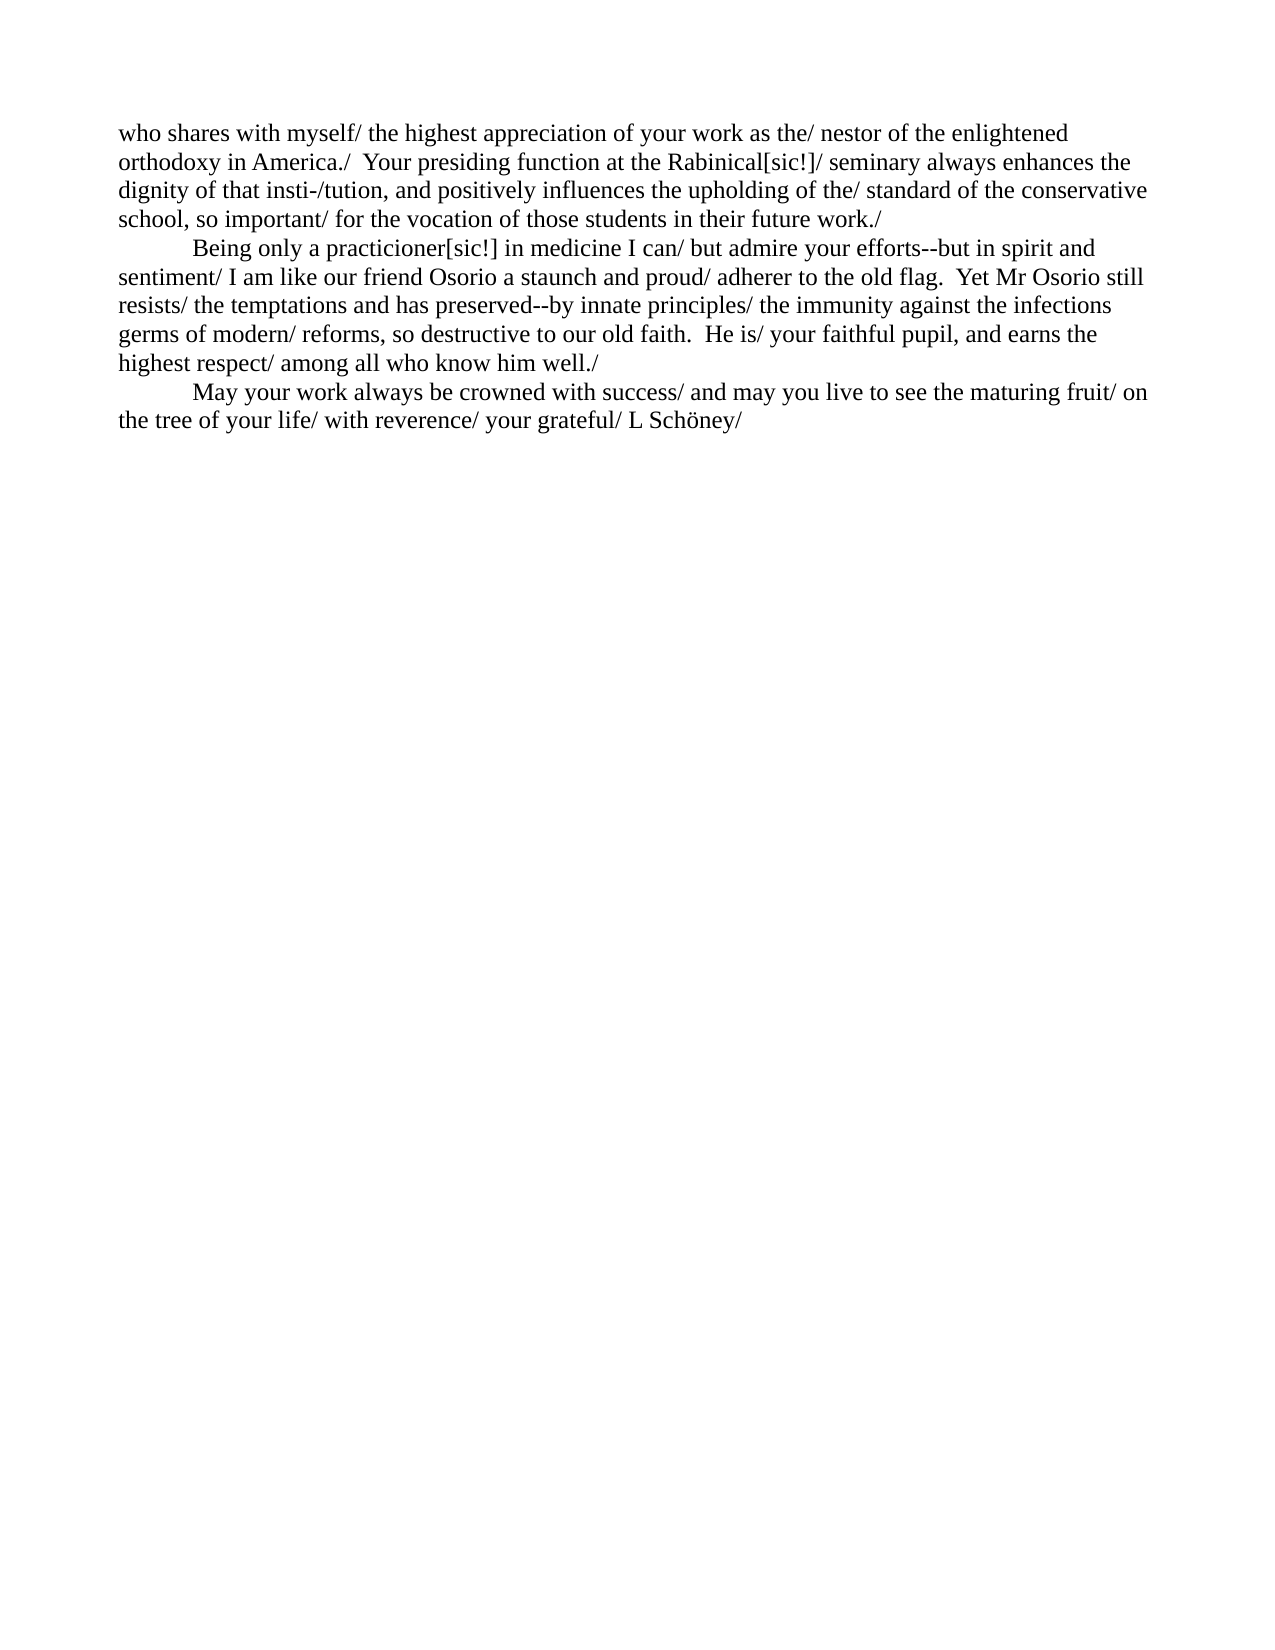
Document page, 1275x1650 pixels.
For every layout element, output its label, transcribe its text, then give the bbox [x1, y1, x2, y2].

text who shares with myself/ the highest appreciation of your work as the/ nestor of the enlightened orthodoxy in America./ Your presiding function at the Rabinical[sic!]/ seminary always enhances the dignity of that insti-/tution, and positively influences the upholding of the/ standard of the conservative school, so important/ for the vocation of those students in their future work./ [118, 118, 1157, 233]
text Being only a practicioner[sic!] in medicine I can/ but admire your efforts--but in spirit and sentiment/ I am like our friend Osorio a staunch and proud/ adherer to the old flag. Yet Mr Osorio still resists/ the temptations and has preserved--by innate principles/ the immunity against the infections germs of modern/ reforms, so destructive to our old faith. He is/ your faithful pupil, and earns the highest respect/ among all who know him well./ [118, 233, 1157, 377]
text May your work always be crowned with success/ and may you live to see the maturing fruit/ on the tree of your life/ with reverence/ your grateful/ L Schöney/ [118, 377, 1157, 434]
